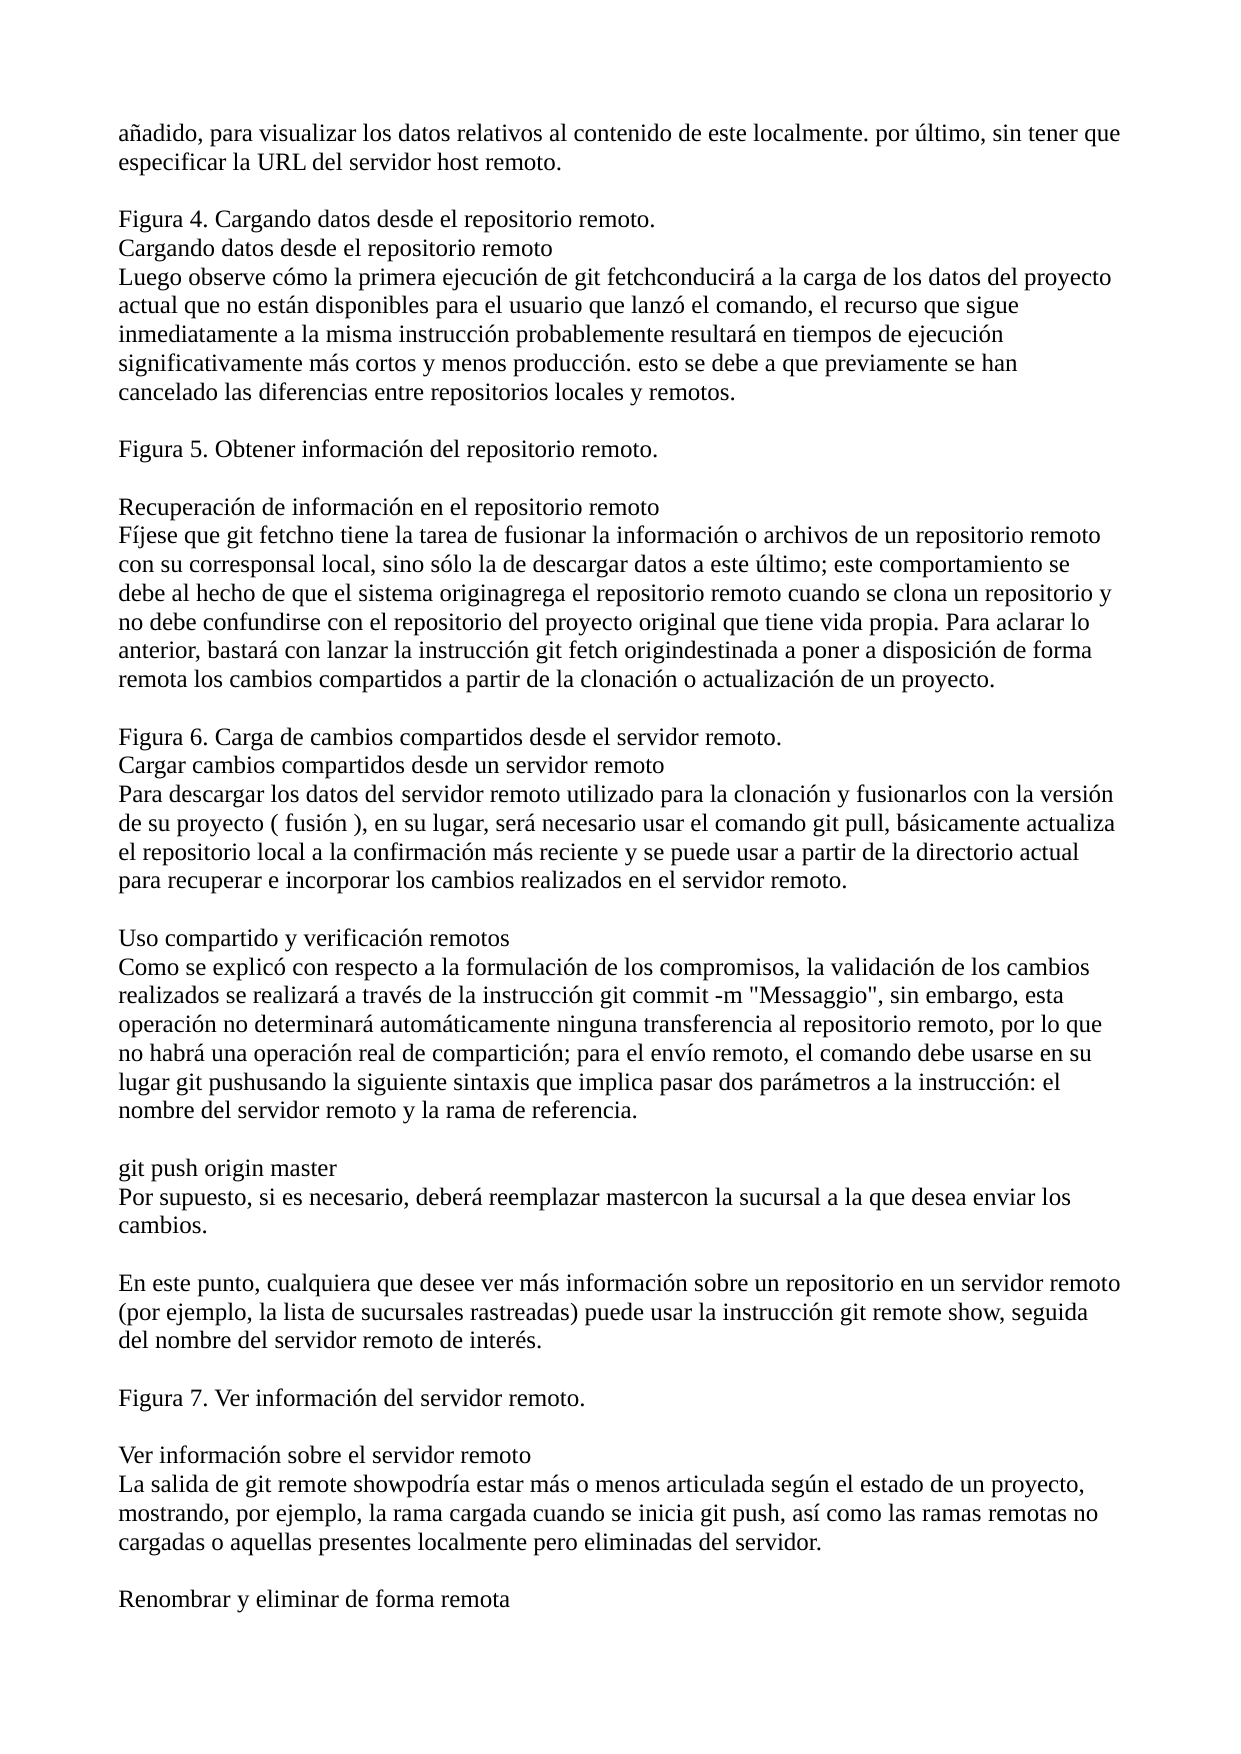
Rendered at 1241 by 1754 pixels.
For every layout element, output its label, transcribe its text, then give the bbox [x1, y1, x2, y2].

text Uso compartido y verificación remotos [118, 923, 1122, 952]
text Ver información sobre el servidor remoto [118, 1441, 1122, 1469]
text Cargar cambios compartidos desde un servidor remoto [118, 751, 1122, 779]
text Para descargar los datos del servidor remoto utilizado para la clonación y fusionarlos con la versión de su proyecto ( fusión ), en su lugar, será necesario usar el comando git pull, básicamente actualiza el repositorio local a la confirmación más reciente y se puede usar a partir de la directorio actual para recuperar e incorporar los cambios realizados en el servidor remoto. [118, 779, 1122, 894]
text Como se explicó con respecto a la formulación de los compromisos, la validación de los cambios realizados se realizará a través de la instrucción git commit -m "Messaggio", sin embargo, esta operación no determinará automáticamente ninguna transferencia al repositorio remoto, por lo que no habrá una operación real de compartición; para el envío remoto, el comando debe usarse en su lugar git pushusando la siguiente sintaxis que implica pasar dos parámetros a la instrucción: el nombre del servidor remoto y la rama de referencia. [118, 952, 1122, 1124]
text En este punto, cualquiera que desee ver más información sobre un repositorio en un servidor remoto (por ejemplo, la lista de sucursales rastreadas) puede usar la instrucción git remote show, seguida del nombre del servidor remoto de interés. [118, 1268, 1122, 1354]
text Luego observe cómo la primera ejecución de git fetchconducirá a la carga de los datos del proyecto actual que no están disponibles para el usuario que lanzó el comando, el recurso que sigue inmediatamente a la misma instrucción probablemente resultará en tiempos de ejecución significativamente más cortos y menos producción. esto se debe a que previamente se han cancelado las diferencias entre repositorios locales y remotos. [118, 262, 1122, 406]
text añadido, para visualizar los datos relativos al contenido de este localmente. por último, sin tener que especificar la URL del servidor host remoto. [118, 118, 1122, 176]
text Renombrar y eliminar de forma remota [118, 1584, 1122, 1613]
text La salida de git remote showpodría estar más o menos articulada según el estado de un proyecto, mostrando, por ejemplo, la rama cargada cuando se inicia git push, así como las ramas remotas no cargadas o aquellas presentes localmente pero eliminadas del servidor. [118, 1469, 1122, 1556]
text Figura 7. Ver información del servidor remoto. [118, 1383, 1122, 1412]
text git push origin master [118, 1153, 1122, 1182]
text Figura 5. Obtener información del repositorio remoto. [118, 434, 1122, 463]
text Fíjese que git fetchno tiene la tarea de fusionar la información o archivos de un repositorio remoto con su corresponsal local, sino sólo la de descargar datos a este último; este comportamiento se debe al hecho de que el sistema originagrega el repositorio remoto cuando se clona un repositorio y no debe confundirse con el repositorio del proyecto original que tiene vida propia. Para aclarar lo anterior, bastará con lanzar la instrucción git fetch origindestinada a poner a disposición de forma remota los cambios compartidos a partir de la clonación o actualización de un proyecto. [118, 521, 1122, 693]
text Por supuesto, si es necesario, deberá reemplazar mastercon la sucursal a la que desea enviar los cambios. [118, 1182, 1122, 1239]
text Figura 4. Cargando datos desde el repositorio remoto. [118, 204, 1122, 233]
text Recuperación de información en el repositorio remoto [118, 492, 1122, 521]
text Cargando datos desde el repositorio remoto [118, 233, 1122, 262]
text Figura 6. Carga de cambios compartidos desde el servidor remoto. [118, 722, 1122, 751]
